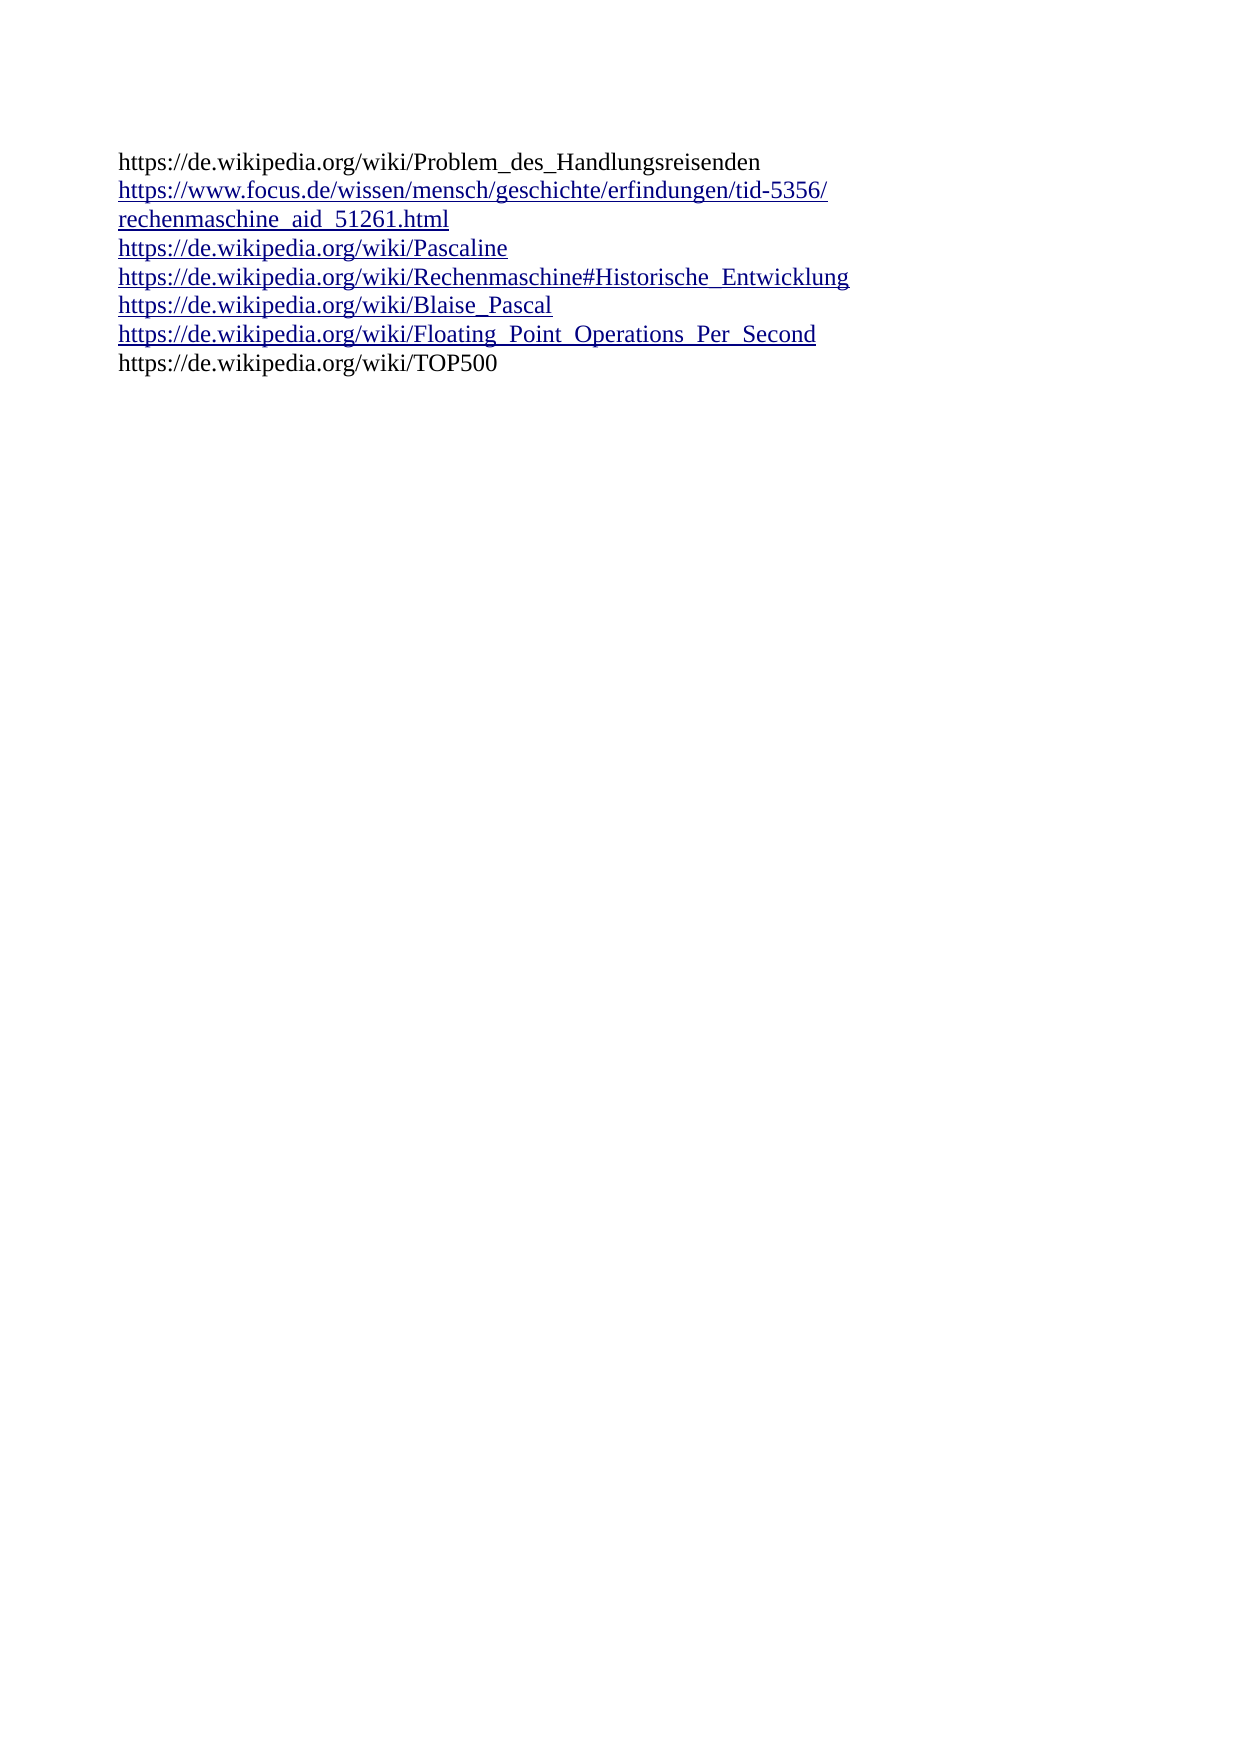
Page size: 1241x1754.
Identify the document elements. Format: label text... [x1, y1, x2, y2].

text https://de.wikipedia.org/wiki/TOP500 [118, 348, 1122, 377]
text https://de.wikipedia.org/wiki/Pascaline [118, 233, 1122, 262]
text https://de.wikipedia.org/wiki/Blaise_Pascal [118, 291, 1122, 319]
text https://www.focus.de/wissen/mensch/geschichte/erfindungen/tid-5356/rechenmaschine_aid_51261.html [118, 176, 1122, 233]
text https://de.wikipedia.org/wiki/Problem_des_Handlungsreisenden [118, 147, 1122, 176]
text https://de.wikipedia.org/wiki/Floating_Point_Operations_Per_Second [118, 319, 1122, 348]
text https://de.wikipedia.org/wiki/Rechenmaschine#Historische_Entwicklung [118, 262, 1122, 291]
